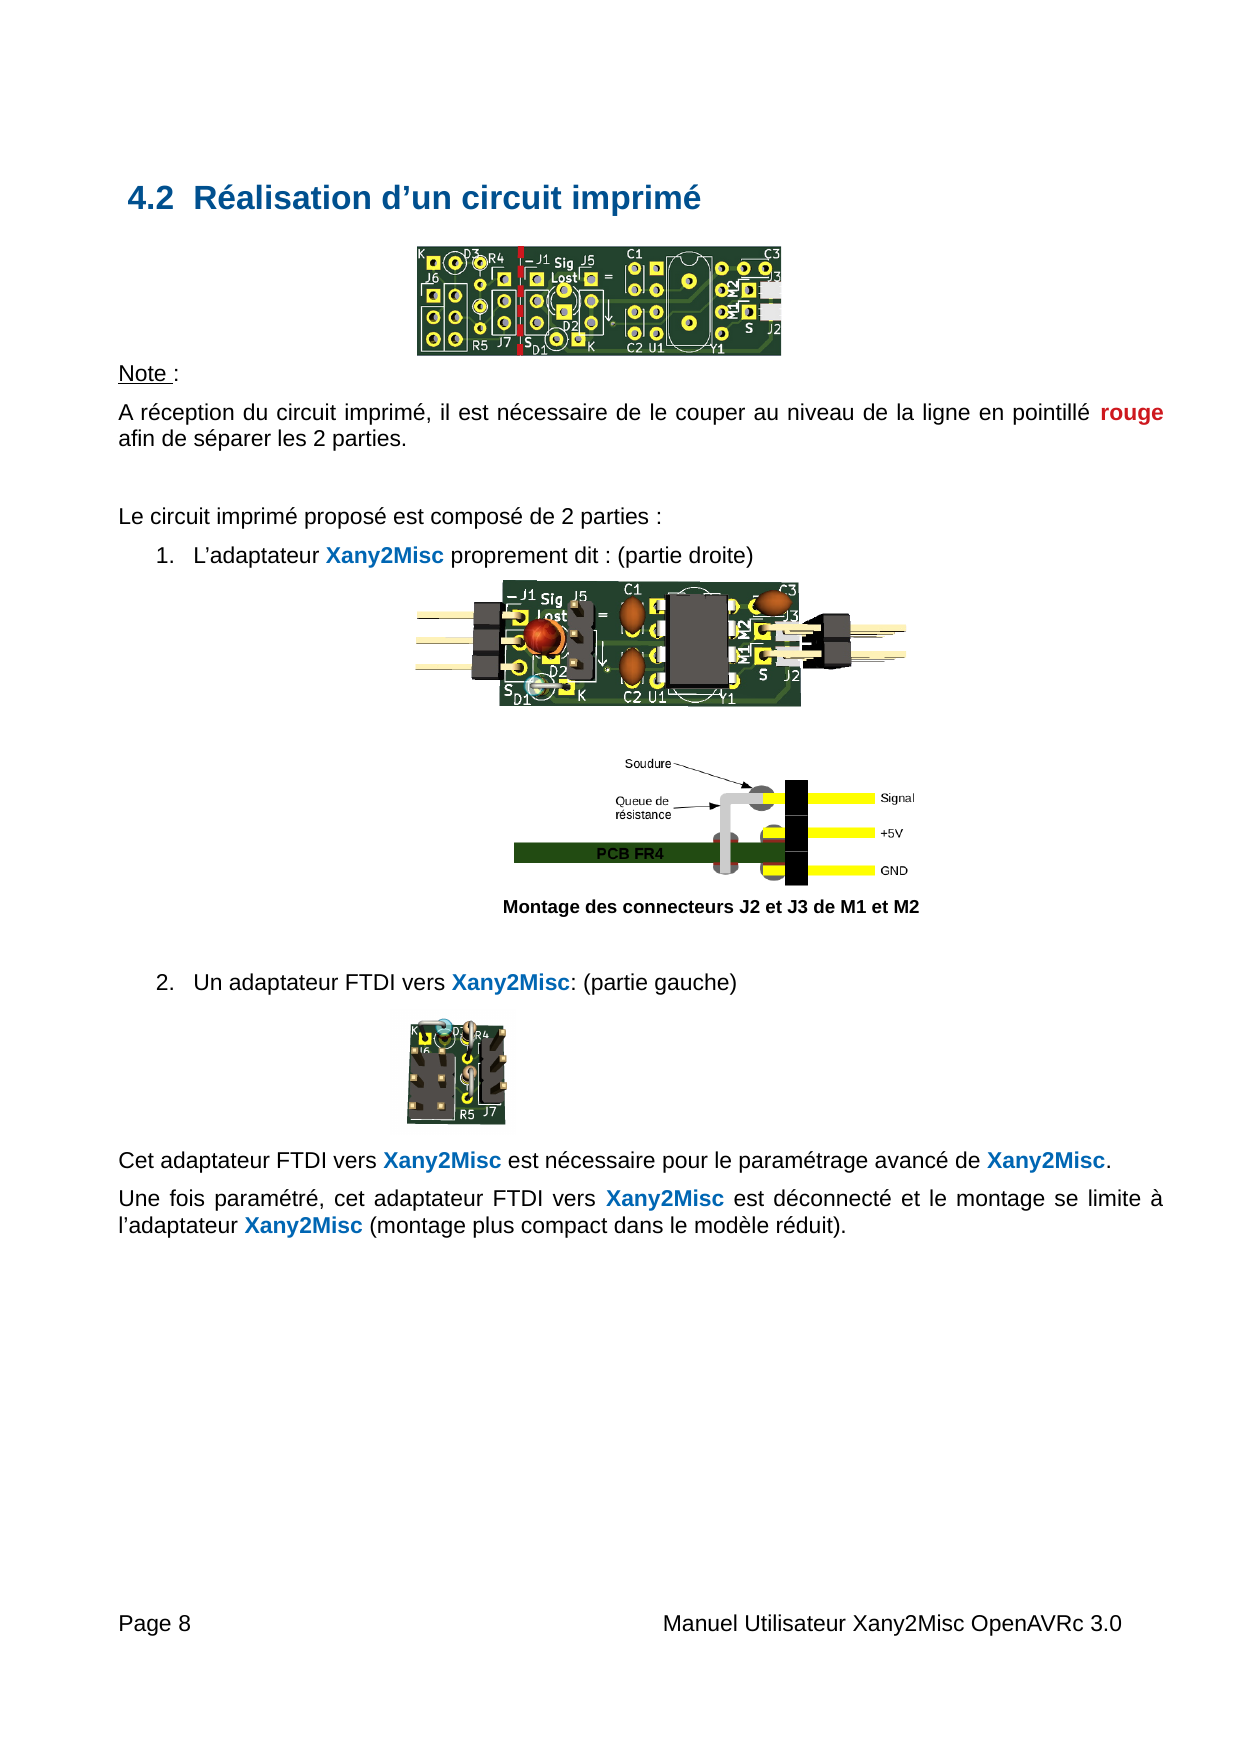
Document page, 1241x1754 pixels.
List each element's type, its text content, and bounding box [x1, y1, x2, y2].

text Cet adaptateur FTDI vers Xany2Misc est nécessaire pour le paramétrage avancé de Xany2Misc. [118, 1147, 1164, 1173]
text A réception du circuit imprimé, il est nécessaire de le couper au niveau de la ligne en pointillé rouge afin de séparer les 2 parties. [118, 399, 1164, 452]
list Un adaptateur FTDI vers Xany2Misc: (partie gauche) [156, 969, 1164, 996]
text Montage des connecteurs J2 et J3 de M1 et M2 [118, 892, 1164, 918]
text Une fois paramétré, cet adaptateur FTDI vers Xany2Misc est déconnecté et le montage se limite à l’adaptateur Xany2Misc (montage plus compact dans le modèle réduit). [118, 1185, 1164, 1238]
picture [409, 580, 907, 708]
list L’adaptateur Xany2Misc proprement dit : (partie droite) [156, 542, 1164, 568]
text Le circuit imprimé proposé est composé de 2 parties : [118, 503, 1164, 529]
subtitle Réalisation d’un circuit imprimé [118, 178, 1164, 216]
text Note : [118, 360, 1164, 386]
picture [506, 753, 921, 886]
picture [390, 1009, 517, 1135]
picture [417, 246, 782, 356]
